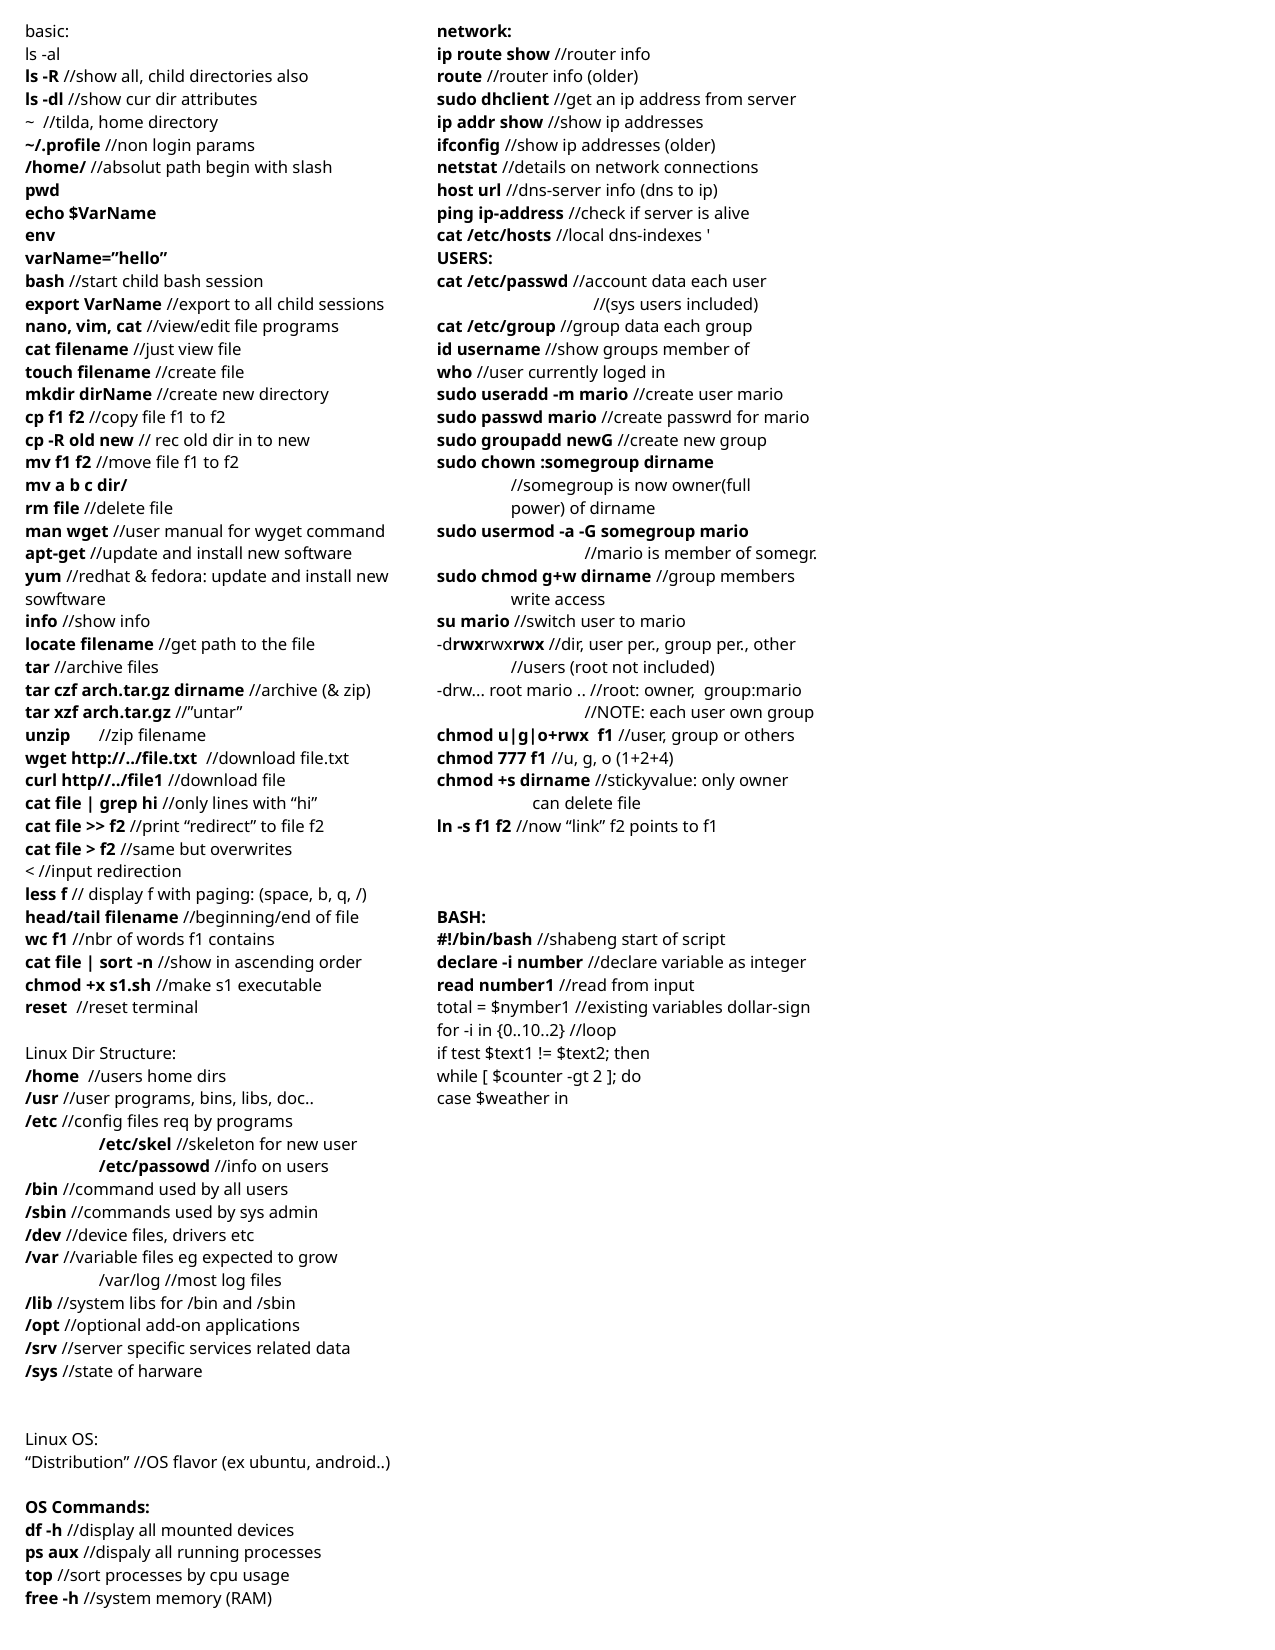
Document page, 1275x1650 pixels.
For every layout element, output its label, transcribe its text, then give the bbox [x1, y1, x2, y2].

text /home/ //absolut path begin with slash [25, 156, 437, 178]
text ls -R //show all, child directories also [25, 65, 437, 88]
text /opt //optional add-on applications [25, 1314, 437, 1337]
text cat file | grep hi //only lines with “hi” [25, 792, 437, 814]
text total = $nymber1 //existing variables dollar-sign [437, 996, 848, 1019]
text chmod u|g|o+rwx f1 //user, group or others [437, 723, 848, 746]
text nano, vim, cat //view/edit file programs [25, 315, 437, 337]
text chmod +s dirname //stickyvalue: only owner can delete file [437, 769, 848, 814]
text bash //start child bash session [25, 269, 437, 292]
text echo $VarName [25, 201, 437, 224]
text df -h //display all mounted devices [25, 1518, 437, 1541]
text network: [437, 19, 848, 42]
text free -h //system memory (RAM) [25, 1586, 437, 1609]
text reset //reset terminal [25, 996, 437, 1019]
text /dev //device files, drivers etc [25, 1223, 437, 1246]
text declare -i number //declare variable as integer [437, 951, 848, 973]
text ln -s f1 f2 //now “link” f2 points to f1 [437, 814, 848, 837]
text for -i in {0..10..2} //loop [437, 1019, 848, 1041]
text /sbin //commands used by sys admin [25, 1200, 437, 1223]
text /lib //system libs for /bin and /sbin [25, 1291, 437, 1314]
text cat filename //just view file [25, 337, 437, 360]
text tar //archive files [25, 655, 437, 678]
text cat file | sort -n //show in ascending order [25, 951, 437, 973]
text /etc/passowd //info on users [25, 1155, 437, 1178]
text mkdir dirName //create new directory [25, 383, 437, 406]
text Linux Dir Structure: [25, 1041, 437, 1064]
text sudo chmod g+w dirname //group members write access [437, 564, 848, 610]
text /var/log //most log files [25, 1268, 437, 1291]
text cat /etc/hosts //local dns-indexes ' [437, 224, 848, 247]
text mv a b c dir/ [25, 474, 437, 496]
text ip route show //router info [437, 42, 848, 65]
text env [25, 224, 437, 247]
text man wget //user manual for wyget command [25, 519, 437, 542]
text read number1 //read from input [437, 973, 848, 996]
text basic: [25, 19, 437, 42]
text ls -al [25, 42, 437, 65]
text while [ $counter -gt 2 ]; do [437, 1064, 848, 1087]
text ps aux //dispaly all running processes [25, 1541, 437, 1564]
text /srv //server specific services related data [25, 1337, 437, 1359]
text -drwxrwxrwx //dir, user per., group per., other //users (root not included) [437, 633, 848, 678]
text USERS: [437, 247, 848, 269]
text ifconfig //show ip addresses (older) [437, 133, 848, 156]
text who //user currently loged in [437, 360, 848, 383]
text sudo usermod -a -G somegroup mario //mario is member of somegr. [437, 519, 848, 564]
text chmod 777 f1 //u, g, o (1+2+4) [437, 746, 848, 769]
text pwd [25, 178, 437, 201]
text rm file //delete file [25, 496, 437, 519]
text su mario //switch user to mario [437, 610, 848, 633]
text case $weather in [437, 1087, 848, 1109]
text route //router info (older) [437, 65, 848, 88]
text ls -dl //show cur dir attributes [25, 88, 437, 110]
text /home //users home dirs [25, 1064, 437, 1087]
text sudo groupadd newG //create new group [437, 428, 848, 451]
text sudo useradd -m mario //create user mario [437, 383, 848, 406]
text apt-get //update and install new software [25, 542, 437, 564]
text host url //dns-server info (dns to ip) [437, 178, 848, 201]
text touch filename //create file [25, 360, 437, 383]
text #!/bin/bash //shabeng start of script [437, 928, 848, 951]
text sudo chown :somegroup dirname //somegroup is now owner(full power) of dirname [437, 451, 848, 519]
text /var //variable files eg expected to grow [25, 1246, 437, 1268]
text /etc //config files req by programs [25, 1109, 437, 1132]
text sudo passwd mario //create passwrd for mario [437, 406, 848, 428]
text head/tail filename //beginning/end of file [25, 905, 437, 928]
text //NOTE: each user own group [437, 701, 848, 723]
text tar xzf arch.tar.gz //”untar” [25, 701, 437, 723]
text OS Commands: [25, 1496, 437, 1518]
text BASH: [437, 905, 848, 928]
text ~/.profile //non login params [25, 133, 437, 156]
text yum //redhat & fedora: update and install new sowftware [25, 564, 437, 610]
text cp f1 f2 //copy file f1 to f2 [25, 406, 437, 428]
text Linux OS: [25, 1427, 437, 1450]
text cat /etc/group //group data each group [437, 315, 848, 337]
text cp -R old new // rec old dir in to new [25, 428, 437, 451]
text /bin //command used by all users [25, 1178, 437, 1200]
text unzip //zip filename [25, 723, 437, 746]
text info //show info [25, 610, 437, 633]
text tar czf arch.tar.gz dirname //archive (& zip) [25, 678, 437, 701]
text /usr //user programs, bins, libs, doc.. [25, 1087, 437, 1109]
text export VarName //export to all child sessions [25, 292, 437, 315]
text cat file >> f2 //print “redirect” to file f2 [25, 814, 437, 837]
text //(sys users included) [437, 292, 848, 315]
text sudo dhclient //get an ip address from server [437, 88, 848, 110]
text ping ip-address //check if server is alive [437, 201, 848, 224]
text < //input redirection [25, 860, 437, 882]
text netstat //details on network connections [437, 156, 848, 178]
text ip addr show //show ip addresses [437, 110, 848, 133]
text /sys //state of harware [25, 1359, 437, 1382]
text curl http//../file1 //download file [25, 769, 437, 792]
text less f // display f with paging: (space, b, q, /) [25, 882, 437, 905]
text wc f1 //nbr of words f1 contains [25, 928, 437, 951]
text mv f1 f2 //move file f1 to f2 [25, 451, 437, 474]
text id username //show groups member of [437, 337, 848, 360]
text locate filename //get path to the file [25, 633, 437, 655]
text cat /etc/passwd //account data each user [437, 269, 848, 292]
text /etc/skel //skeleton for new user [25, 1132, 437, 1155]
text “Distribution” //OS flavor (ex ubuntu, android..) [25, 1450, 437, 1473]
text cat file > f2 //same but overwrites [25, 837, 437, 860]
text chmod +x s1.sh //make s1 executable [25, 973, 437, 996]
text if test $text1 != $text2; then [437, 1041, 848, 1064]
text varName=”hello” [25, 247, 437, 269]
text wget http://../file.txt //download file.txt [25, 746, 437, 769]
text top //sort processes by cpu usage [25, 1564, 437, 1586]
text -drw... root mario .. //root: owner, group:mario [437, 678, 848, 701]
text ~ //tilda, home directory [25, 110, 437, 133]
